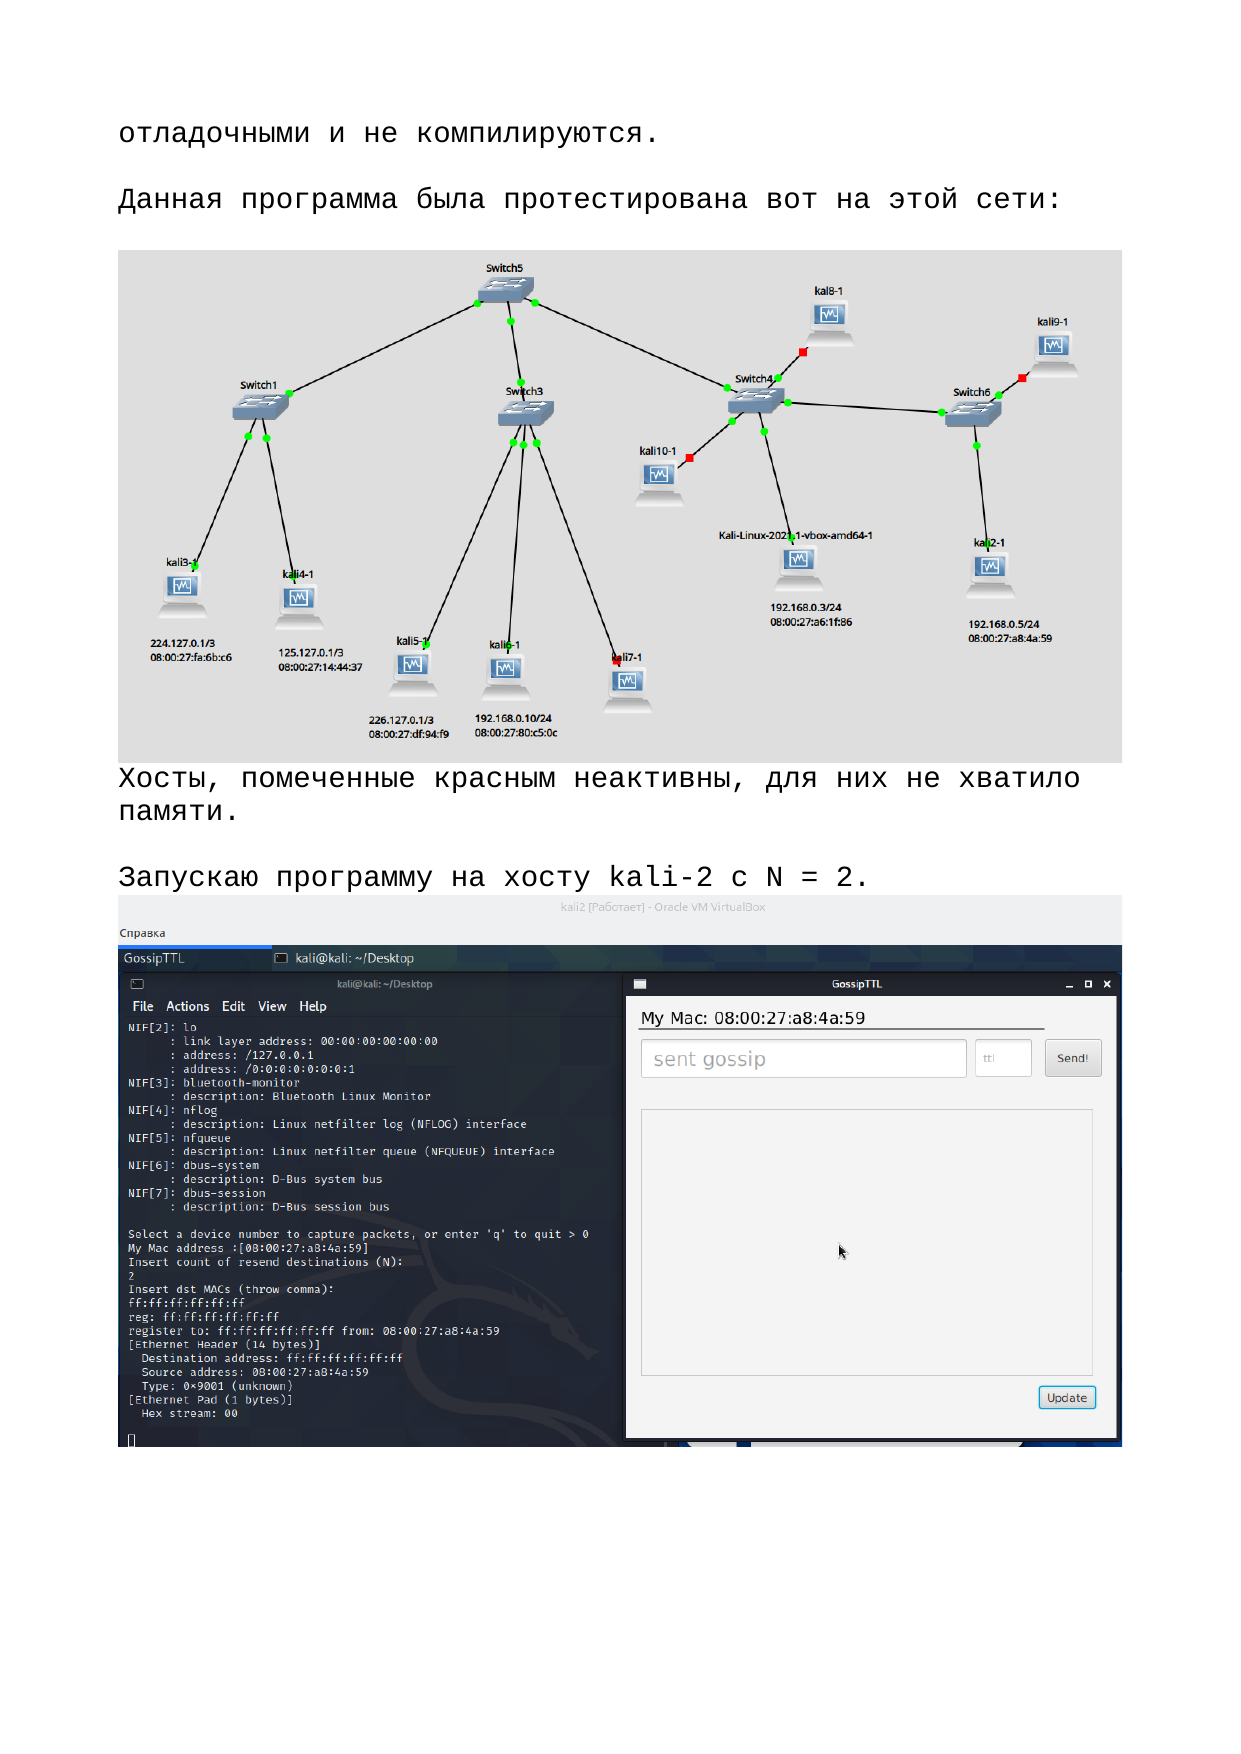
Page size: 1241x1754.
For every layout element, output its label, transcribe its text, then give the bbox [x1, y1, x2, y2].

text Хосты, помеченные красным неактивны, для них не хватило памяти. [118, 763, 1122, 829]
text Запускаю программу на хосту kali-2 с N = 2. [118, 862, 1122, 895]
picture [118, 250, 1123, 763]
picture [118, 895, 1123, 1447]
text Данная программа была протестирована вот на этой сети: [118, 184, 1122, 217]
text отладочными и не компилируются. [118, 118, 1122, 151]
